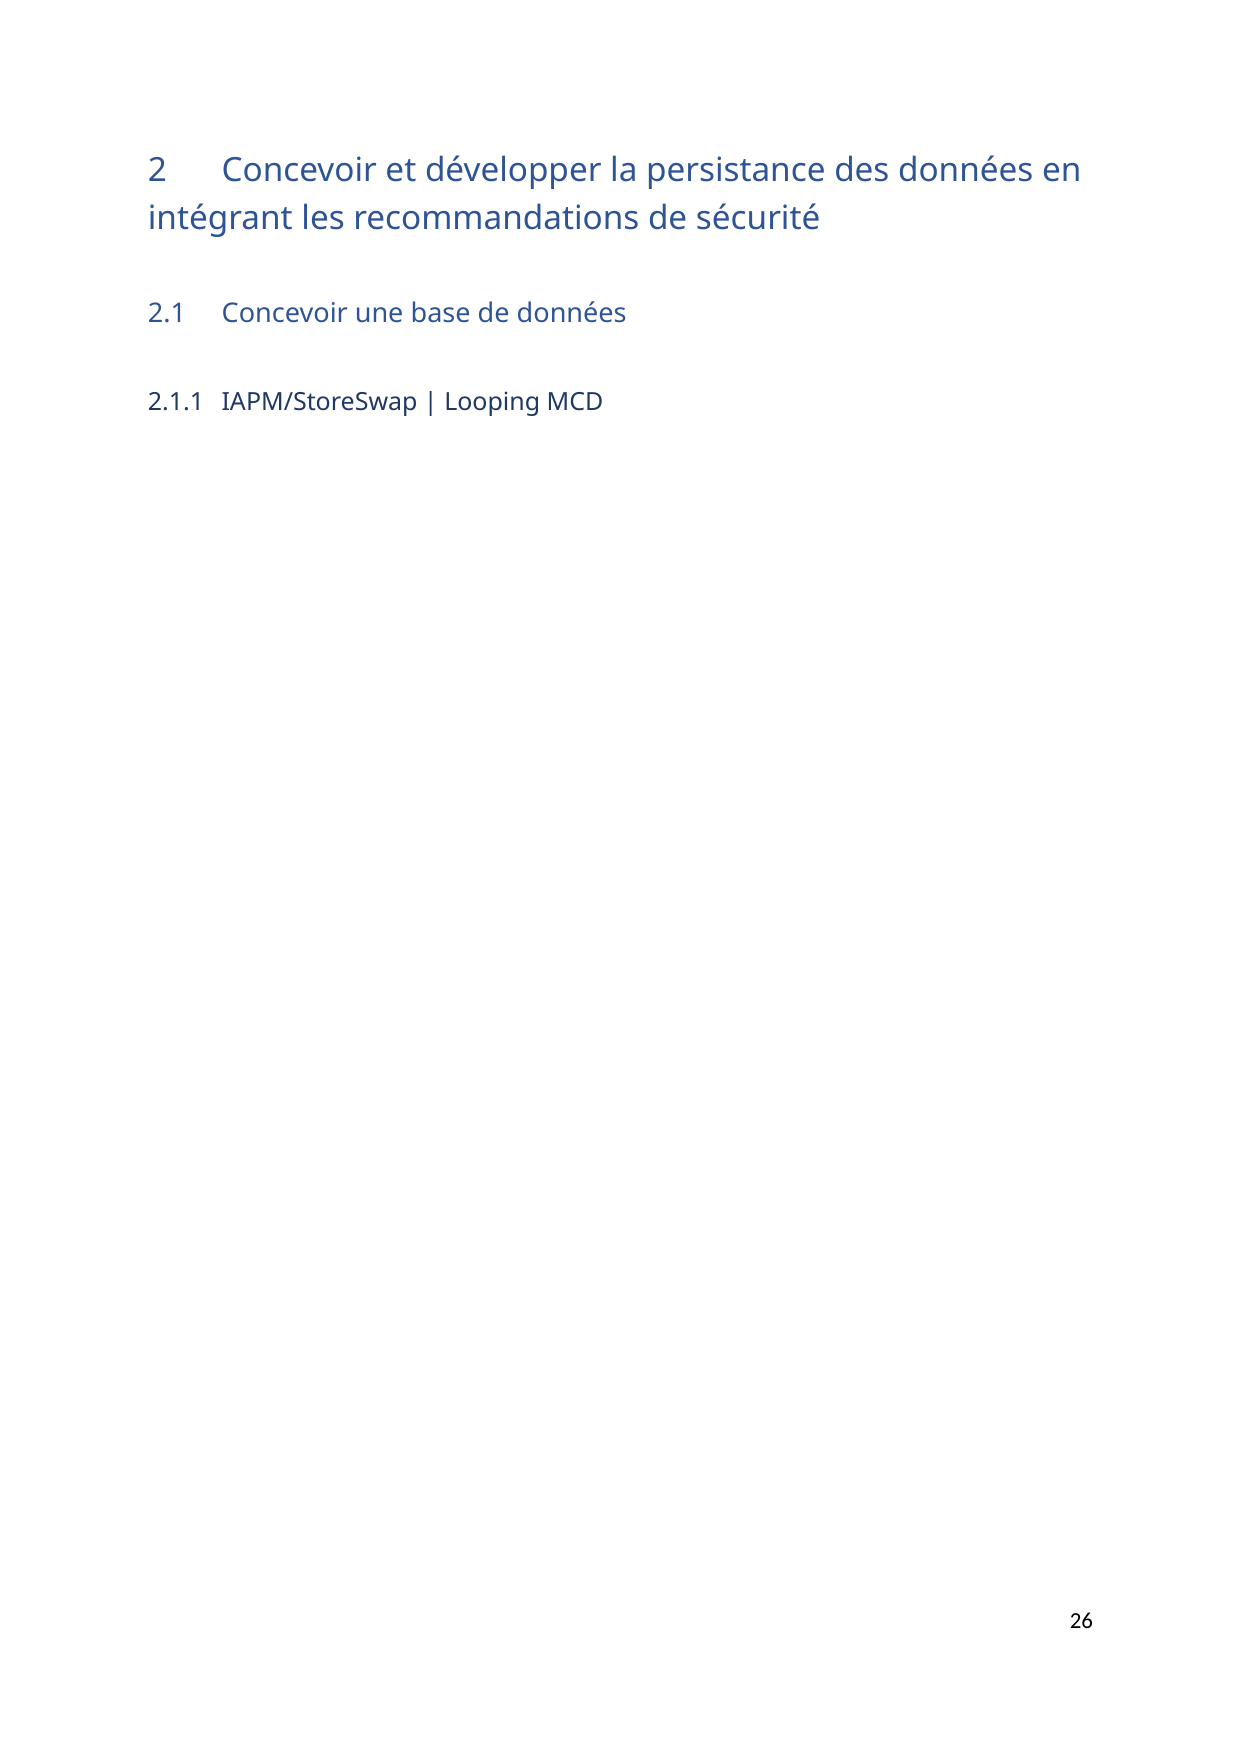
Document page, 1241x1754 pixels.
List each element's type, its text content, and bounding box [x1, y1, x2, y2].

subtitle 2.1.1 IAPM/StoreSwap | Looping MCD [148, 383, 1093, 417]
subtitle 2.1 Concevoir une base de données [148, 293, 1093, 330]
subtitle 2 Concevoir et développer la persistance des données en intégrant les recommandations de sécurité [148, 145, 1093, 239]
